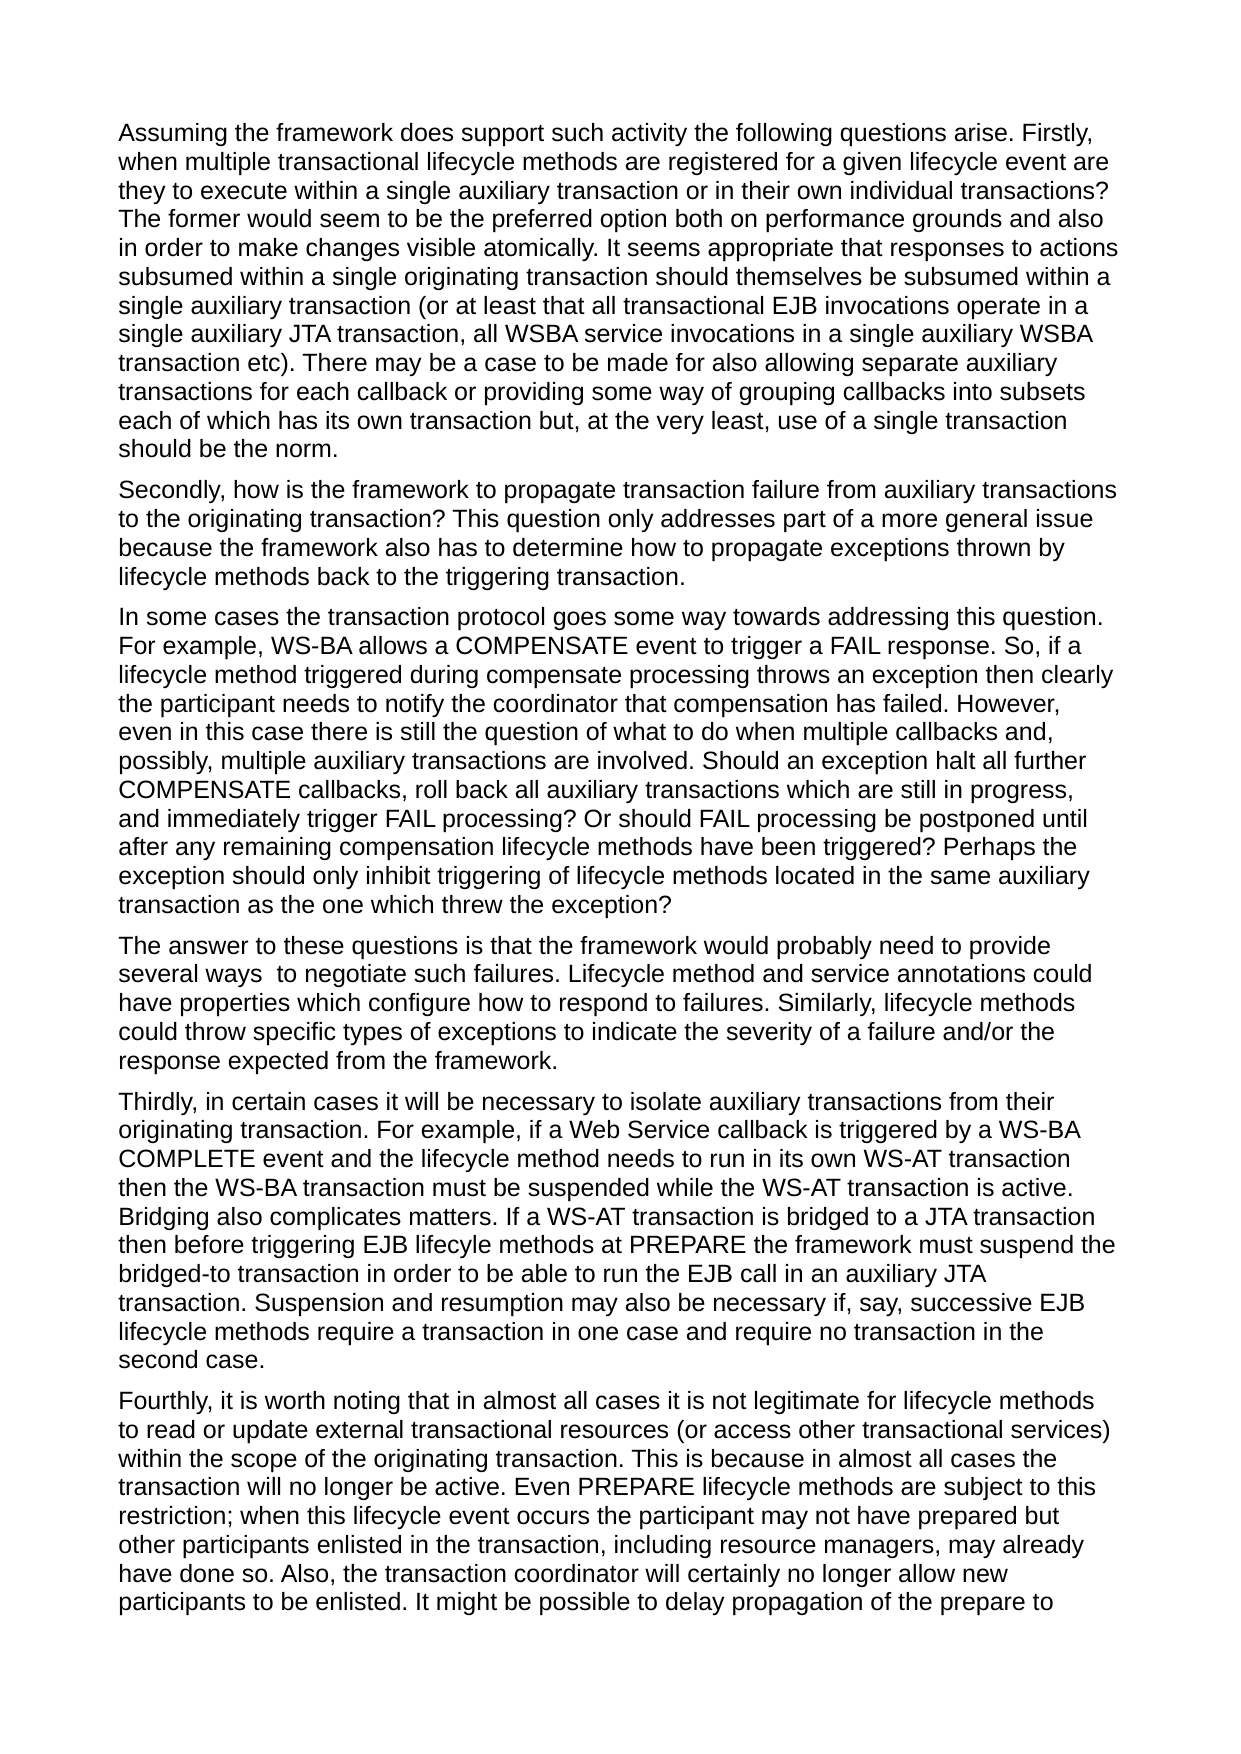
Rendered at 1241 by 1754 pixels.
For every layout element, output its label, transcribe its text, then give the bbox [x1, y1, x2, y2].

text Fourthly, it is worth noting that in almost all cases it is not legitimate for lifecycle methods to read or update external transactional resources (or access other transactional services) within the scope of the originating transaction. This is because in almost all cases the transaction will no longer be active. Even PREPARE lifecycle methods are subject to this restriction; when this lifecycle event occurs the participant may not have prepared but other participants enlisted in the transaction, including resource managers, may already have done so. Also, the transaction coordinator will certainly no longer allow new participants to be enlisted. It might be possible to delay propagation of the prepare to [118, 1386, 1122, 1616]
text Thirdly, in certain cases it will be necessary to isolate auxiliary transactions from their originating transaction. For example, if a Web Service callback is triggered by a WS-BA COMPLETE event and the lifecycle method needs to run in its own WS-AT transaction then the WS-BA transaction must be suspended while the WS-AT transaction is active. Bridging also complicates matters. If a WS-AT transaction is bridged to a JTA transaction then before triggering EJB lifecyle methods at PREPARE the framework must suspend the bridged-to transaction in order to be able to run the EJB call in an auxiliary JTA transaction. Suspension and resumption may also be necessary if, say, successive EJB lifecycle methods require a transaction in one case and require no transaction in the second case. [118, 1086, 1122, 1374]
text Secondly, how is the framework to propagate transaction failure from auxiliary transactions to the originating transaction? This question only addresses part of a more general issue because the framework also has to determine how to propagate exceptions thrown by lifecycle methods back to the triggering transaction. [118, 475, 1122, 590]
text The answer to these questions is that the framework would probably need to provide several ways to negotiate such failures. Lifecycle method and service annotations could have properties which configure how to respond to failures. Similarly, lifecycle methods could throw specific types of exceptions to indicate the severity of a failure and/or the response expected from the framework. [118, 931, 1122, 1074]
text Assuming the framework does support such activity the following questions arise. Firstly, when multiple transactional lifecycle methods are registered for a given lifecycle event are they to execute within a single auxiliary transaction or in their own individual transactions? The former would seem to be the preferred option both on performance grounds and also in order to make changes visible atomically. It seems appropriate that responses to actions subsumed within a single originating transaction should themselves be subsumed within a single auxiliary transaction (or at least that all transactional EJB invocations operate in a single auxiliary JTA transaction, all WSBA service invocations in a single auxiliary WSBA transaction etc). There may be a case to be made for also allowing separate auxiliary transactions for each callback or providing some way of grouping callbacks into subsets each of which has its own transaction but, at the very least, use of a single transaction should be the norm. [118, 118, 1122, 463]
text In some cases the transaction protocol goes some way towards addressing this question. For example, WS-BA allows a COMPENSATE event to trigger a FAIL response. So, if a lifecycle method triggered during compensate processing throws an exception then clearly the participant needs to notify the coordinator that compensation has failed. However, even in this case there is still the question of what to do when multiple callbacks and, possibly, multiple auxiliary transactions are involved. Should an exception halt all further COMPENSATE callbacks, roll back all auxiliary transactions which are still in progress, and immediately trigger FAIL processing? Or should FAIL processing be postponed until after any remaining compensation lifecycle methods have been triggered? Perhaps the exception should only inhibit triggering of lifecycle methods located in the same auxiliary transaction as the one which threw the exception? [118, 602, 1122, 918]
